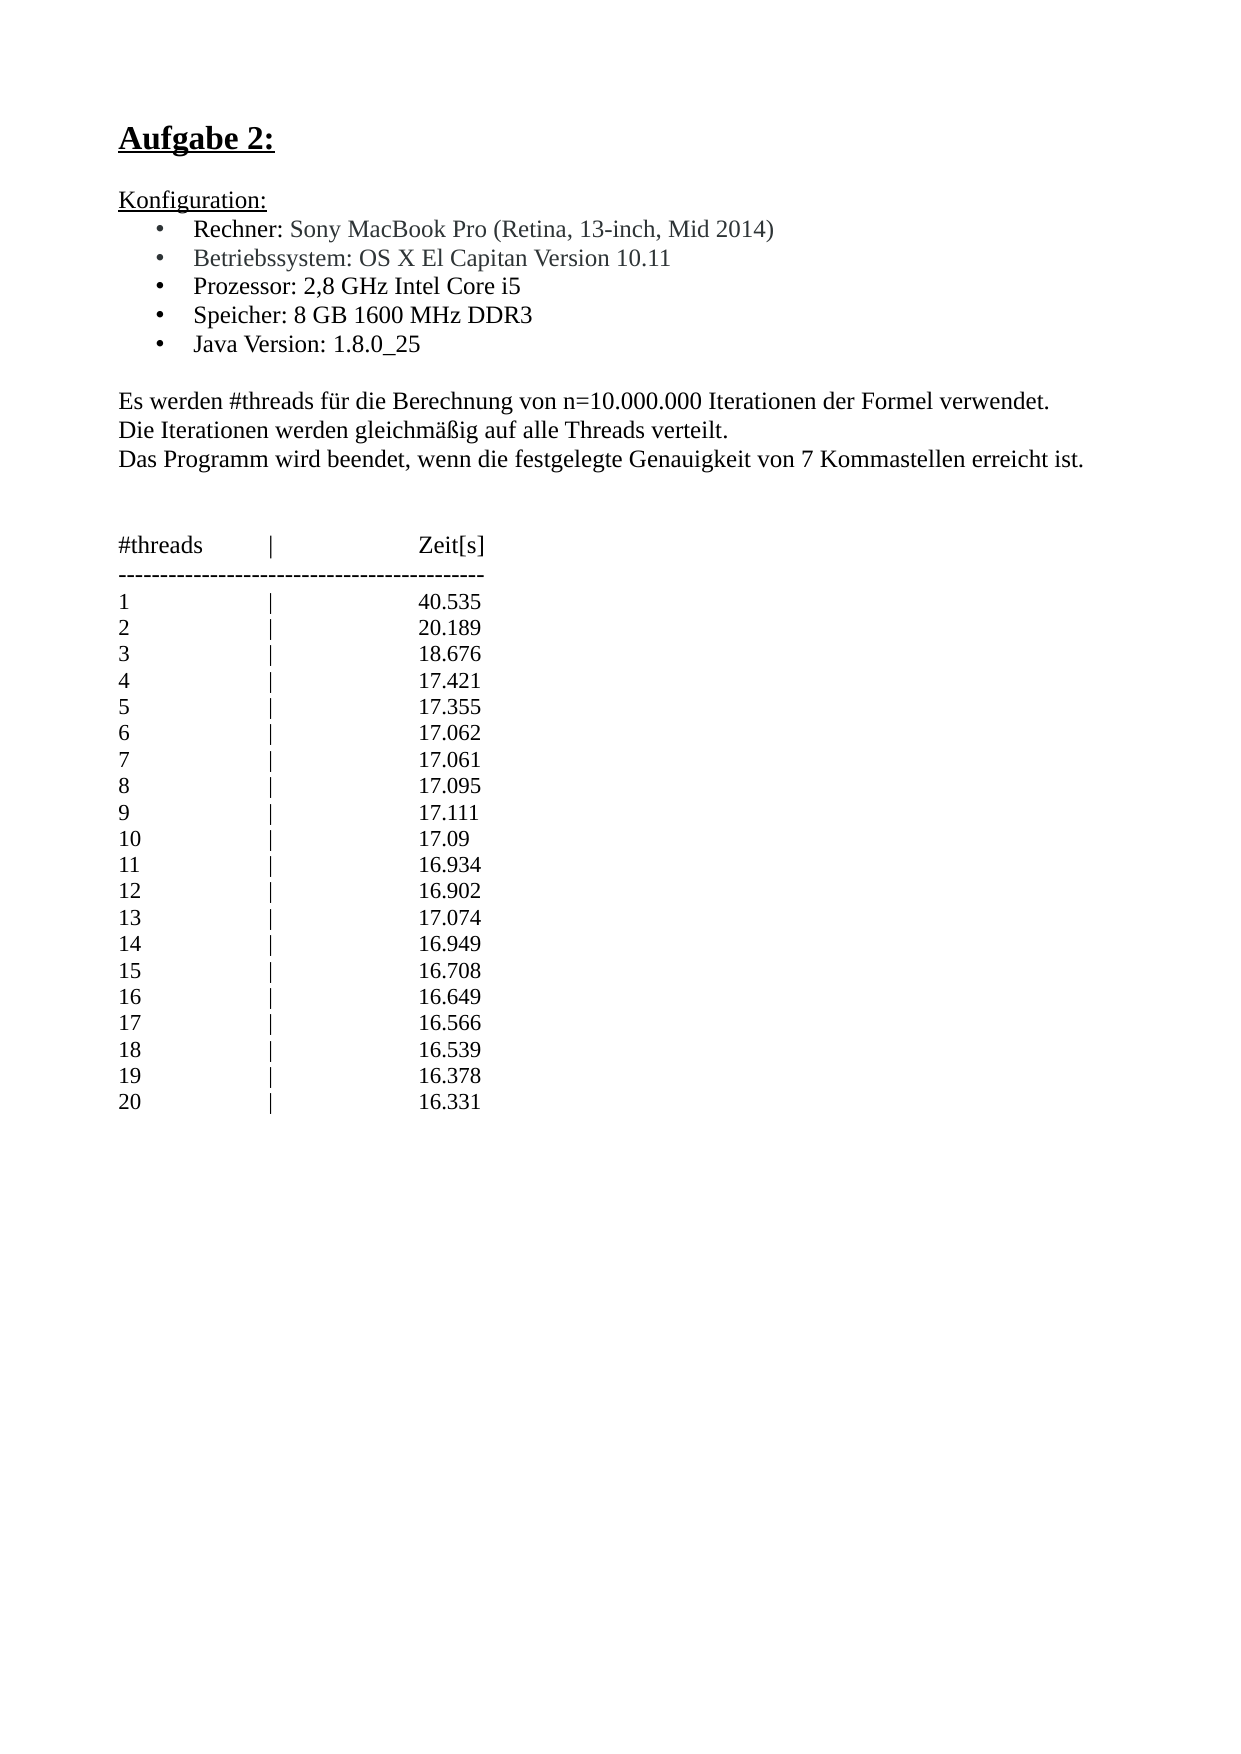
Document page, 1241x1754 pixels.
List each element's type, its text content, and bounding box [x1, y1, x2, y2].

text 8 | 17.095 [118, 772, 1122, 798]
text -------------------------------------------- [118, 559, 1122, 588]
text #threads | Zeit[s] [118, 530, 1122, 559]
text Konfiguration: [118, 185, 1122, 214]
text 6 | 17.062 [118, 719, 1122, 746]
list Betriebssystem: OS X El Capitan Version 10.11 [156, 243, 1122, 271]
text 5 | 17.355 [118, 693, 1122, 719]
text 14 | 16.949 [118, 930, 1122, 957]
text 3 | 18.676 [118, 640, 1122, 667]
text 4 | 17.421 [118, 667, 1122, 693]
list Speicher: 8 GB 1600 MHz DDR3 [156, 300, 1122, 329]
text 9 | 17.111 [118, 798, 1122, 825]
list Java Version: 1.8.0_25 [156, 329, 1122, 358]
text 15 | 16.708 [118, 957, 1122, 983]
list Prozessor: 2,8 GHz Intel Core i5 [156, 271, 1122, 300]
text 18 | 16.539 [118, 1036, 1122, 1062]
text 12 | 16.902 [118, 878, 1122, 904]
text Das Programm wird beendet, wenn die festgelegte Genauigkeit von 7 Kommastellen erreicht ist. [118, 444, 1122, 473]
text 11 | 16.934 [118, 851, 1122, 878]
text 19 | 16.378 [118, 1062, 1122, 1088]
text Die Iterationen werden gleichmäßig auf alle Threads verteilt. [118, 415, 1122, 444]
text Es werden #threads für die Berechnung von n=10.000.000 Iterationen der Formel verwendet. [118, 386, 1122, 415]
text 1 | 40.535 [118, 588, 1122, 614]
text 20 | 16.331 [118, 1088, 1122, 1115]
text 7 | 17.061 [118, 746, 1122, 772]
list Rechner: Sony MacBook Pro (Retina, 13-inch, Mid 2014) [156, 214, 1122, 243]
text 10 | 17.09 [118, 825, 1122, 851]
text 2 | 20.189 [118, 614, 1122, 640]
text 17 | 16.566 [118, 1009, 1122, 1036]
text 13 | 17.074 [118, 904, 1122, 930]
text 16 | 16.649 [118, 983, 1122, 1009]
text Aufgabe 2: [118, 118, 1122, 156]
